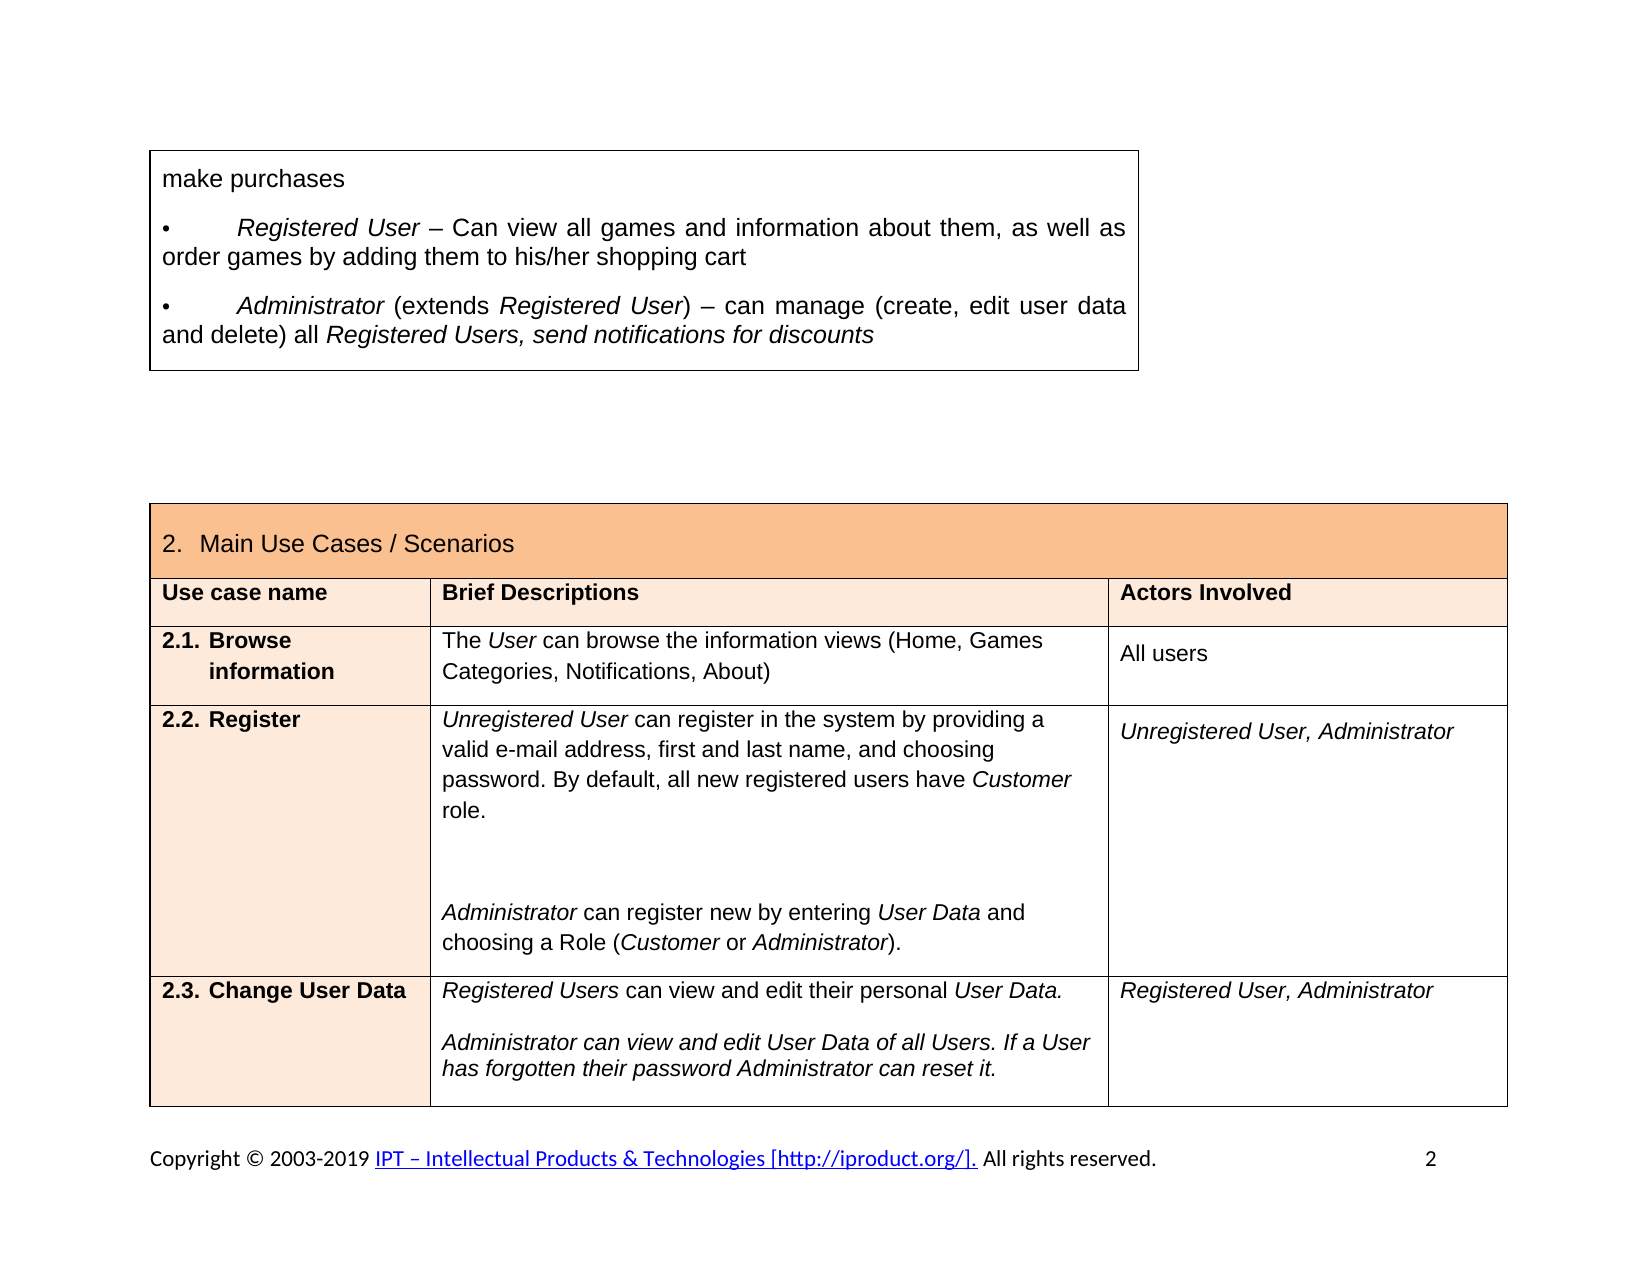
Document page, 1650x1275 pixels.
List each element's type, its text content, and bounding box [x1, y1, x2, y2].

table_cell Change User Data [151, 977, 430, 1106]
table_cell Browse information [151, 627, 430, 705]
table_header Main Use Cases / Scenarios [151, 504, 1507, 578]
table_cell Actors Involved [1109, 579, 1507, 626]
table_cell Use case name [151, 579, 430, 626]
table_cell Registered User, Administrator [1109, 977, 1507, 1106]
table_cell make purchases • Registered User – Can view all games and information about them, as well as order games by adding them to his/her shopping cart • Administrator (extends Registered User) – can manage (create, edit user data and delete) all Registered Users, send notifications for discounts [151, 151, 1138, 370]
table_cell Unregistered User can register in the system by providing a valid e-mail address, first and last name, and choosing password. By default, all new registered users have Customer role. Administrator can register new by entering User Data and choosing a Role (Customer or Administrator). [431, 706, 1108, 976]
table_cell All users [1109, 627, 1507, 705]
table_cell Registered Users can view and edit their personal User Data. Administrator can view and edit User Data of all Users. If a User has forgotten their password Administrator can reset it. [431, 977, 1108, 1106]
table_cell Register [151, 706, 430, 976]
table_cell Unregistered User, Administrator [1109, 706, 1507, 976]
table_cell The User can browse the information views (Home, Games Categories, Notifications, About) [431, 627, 1108, 705]
table_cell Brief Descriptions [431, 579, 1108, 626]
